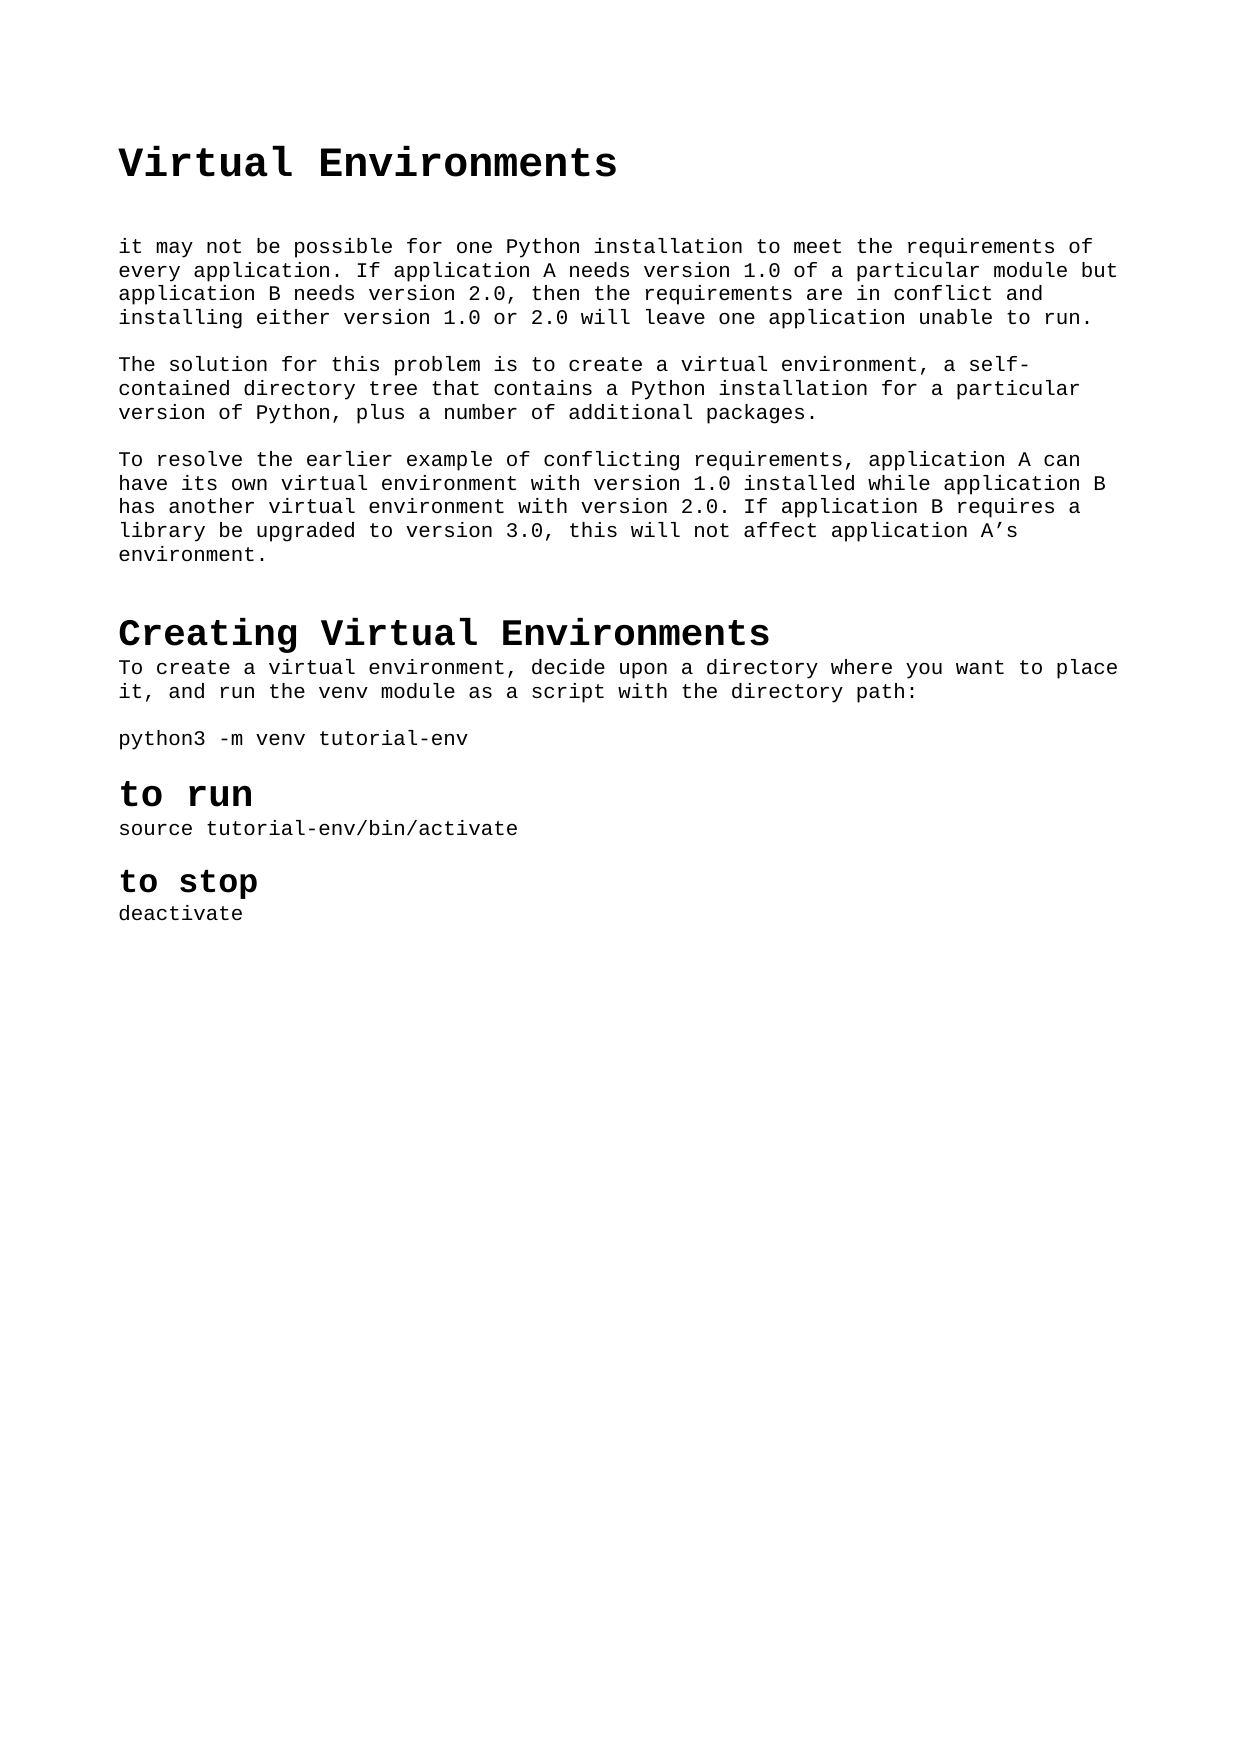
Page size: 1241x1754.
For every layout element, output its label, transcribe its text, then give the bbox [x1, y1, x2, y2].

text Creating Virtual Environments [118, 614, 1122, 657]
text deactivate [118, 903, 1122, 926]
text source tutorial-env/bin/activate [118, 818, 1122, 841]
text To resolve the earlier example of conflicting requirements, application A can have its own virtual environment with version 1.0 installed while application B has another virtual environment with version 2.0. If application B requires a library be upgraded to version 3.0, this will not affect application A’s environment. [118, 449, 1122, 567]
text to run [118, 775, 1122, 818]
text it may not be possible for one Python installation to meet the requirements of every application. If application A needs version 1.0 of a particular module but application B needs version 2.0, then the requirements are in conflict and installing either version 1.0 or 2.0 will leave one application unable to run. [118, 236, 1122, 331]
text Virtual Environments [118, 142, 1122, 189]
text The solution for this problem is to create a virtual environment, a self-contained directory tree that contains a Python installation for a particular version of Python, plus a number of additional packages. [118, 354, 1122, 425]
text to stop [118, 865, 1122, 903]
text python3 -m venv tutorial-env [118, 728, 1122, 752]
text To create a virtual environment, decide upon a directory where you want to place it, and run the venv module as a script with the directory path: [118, 657, 1122, 704]
